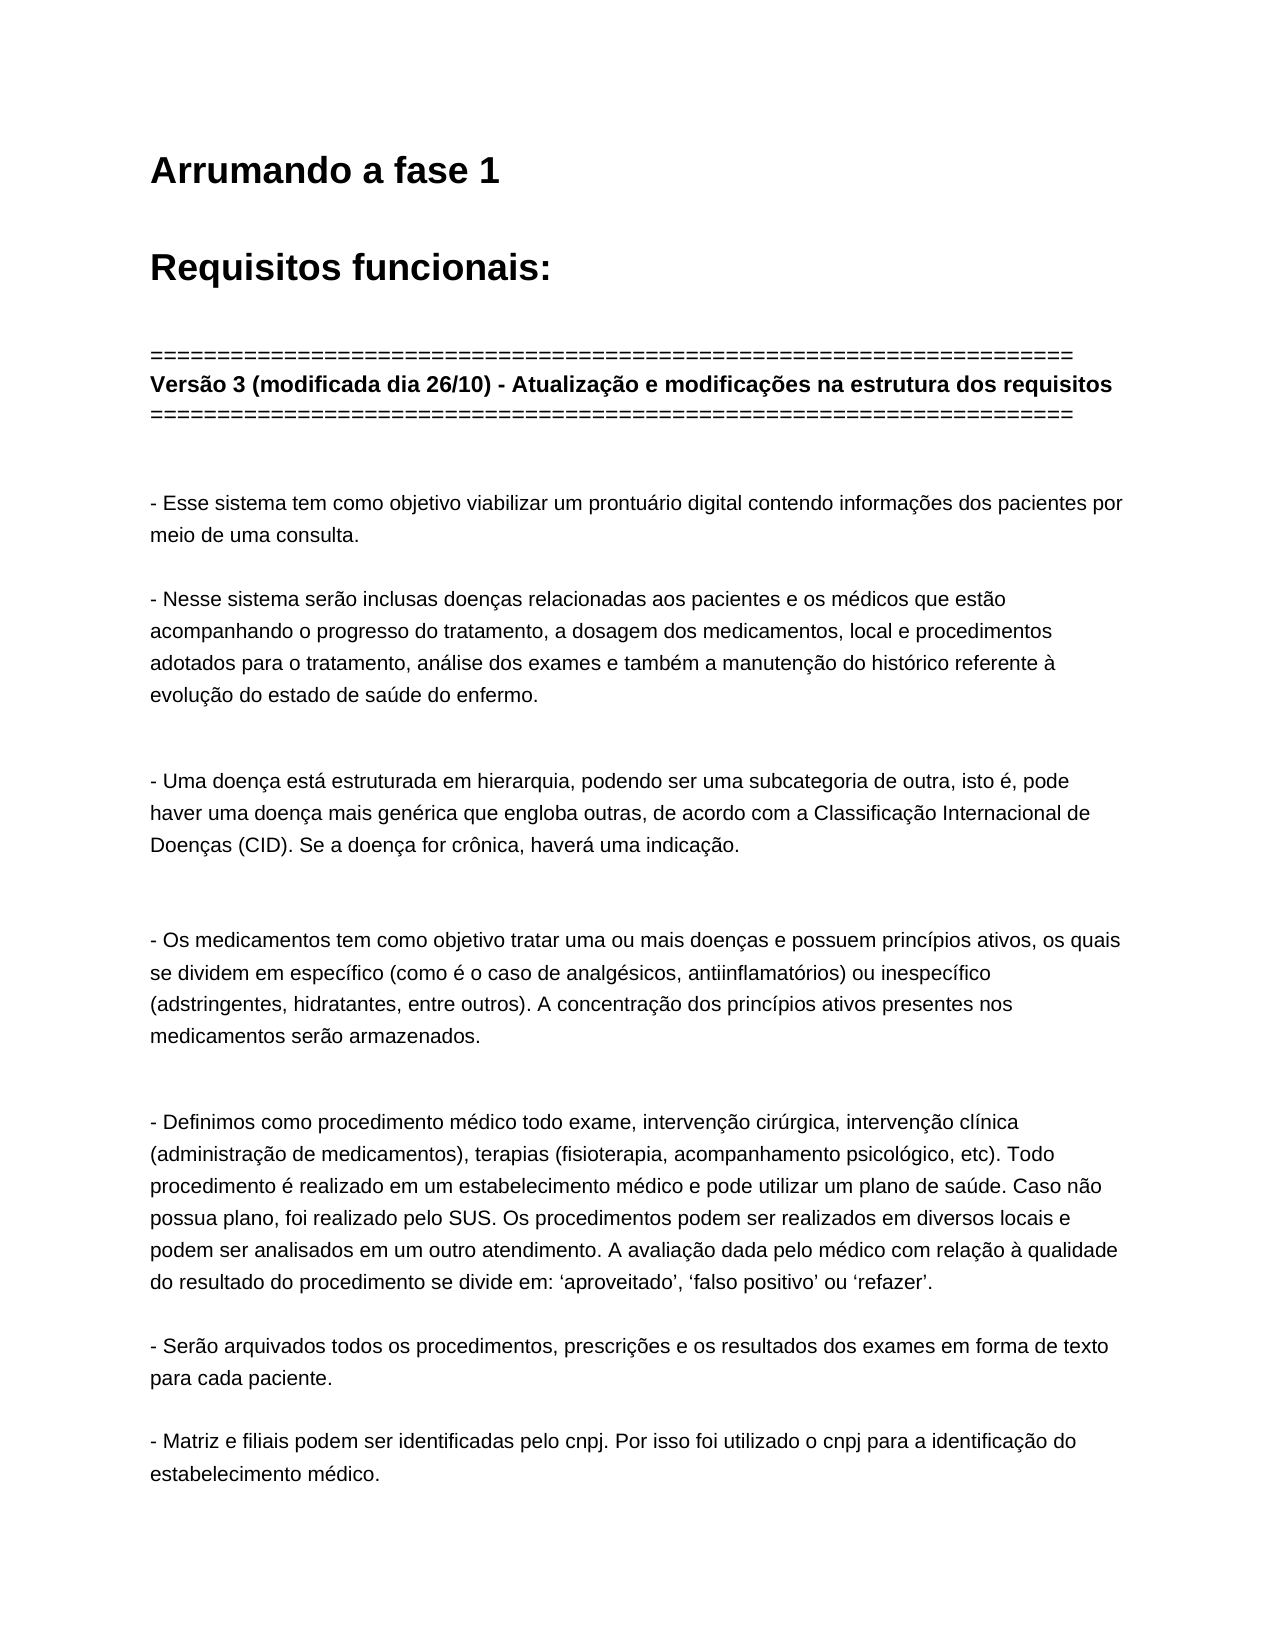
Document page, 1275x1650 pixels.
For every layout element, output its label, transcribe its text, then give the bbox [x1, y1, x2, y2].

text Requisitos funcionais: [150, 246, 1125, 288]
text - Uma doença está estruturada em hierarquia, podendo ser uma subcategoria de outra, isto é, pode haver uma doença mais genérica que engloba outras, de acordo com a Classificação Internacional de Doenças (CID). Se a doença for crônica, haverá uma indicação. [150, 769, 1125, 856]
text - Os medicamentos tem como objetivo tratar uma ou mais doenças e possuem princípios ativos, os quais se dividem em específico (como é o caso de analgésicos, antiinflamatórios) ou inespecífico (adstringentes, hidratantes, entre outros). A concentração dos princípios ativos presentes nos medicamentos serão armazenados. [150, 929, 1125, 1048]
text Arrumando a fase 1 [150, 150, 1125, 192]
text Versão 3 (modificada dia 26/10) - Atualização e modificações na estrutura dos requisitos [150, 372, 1125, 397]
text ===================================================================== [150, 401, 1125, 427]
text - Matriz e filiais podem ser identificadas pelo cnpj. Por isso foi utilizado o cnpj para a identificação do estabelecimento médico. [150, 1430, 1125, 1485]
text ===================================================================== [150, 342, 1125, 368]
text - Definimos como procedimento médico todo exame, intervenção cirúrgica, intervenção clínica (administração de medicamentos), terapias (fisioterapia, acompanhamento psicológico, etc). Todo procedimento é realizado em um estabelecimento médico e pode utilizar um plano de saúde. Caso não possua plano, foi realizado pelo SUS. Os procedimentos podem ser realizados em diversos locais e podem ser analisados em um outro atendimento. A avaliação dada pelo médico com relação à qualidade do resultado do procedimento se divide em: ‘aproveitado’, ‘falso positivo’ ou ‘refazer’. [150, 1110, 1125, 1293]
text - Nesse sistema serão inclusas doenças relacionadas aos pacientes e os médicos que estão acompanhando o progresso do tratamento, a dosagem dos medicamentos, local e procedimentos adotados para o tratamento, análise dos exames e também a manutenção do histórico referente à evolução do estado de saúde do enfermo. [150, 588, 1125, 707]
text - Esse sistema tem como objetivo viabilizar um prontuário digital contendo informações dos pacientes por meio de uma consulta. [150, 492, 1125, 547]
text - Serão arquivados todos os procedimentos, prescrições e os resultados dos exames em forma de texto para cada paciente. [150, 1334, 1125, 1389]
